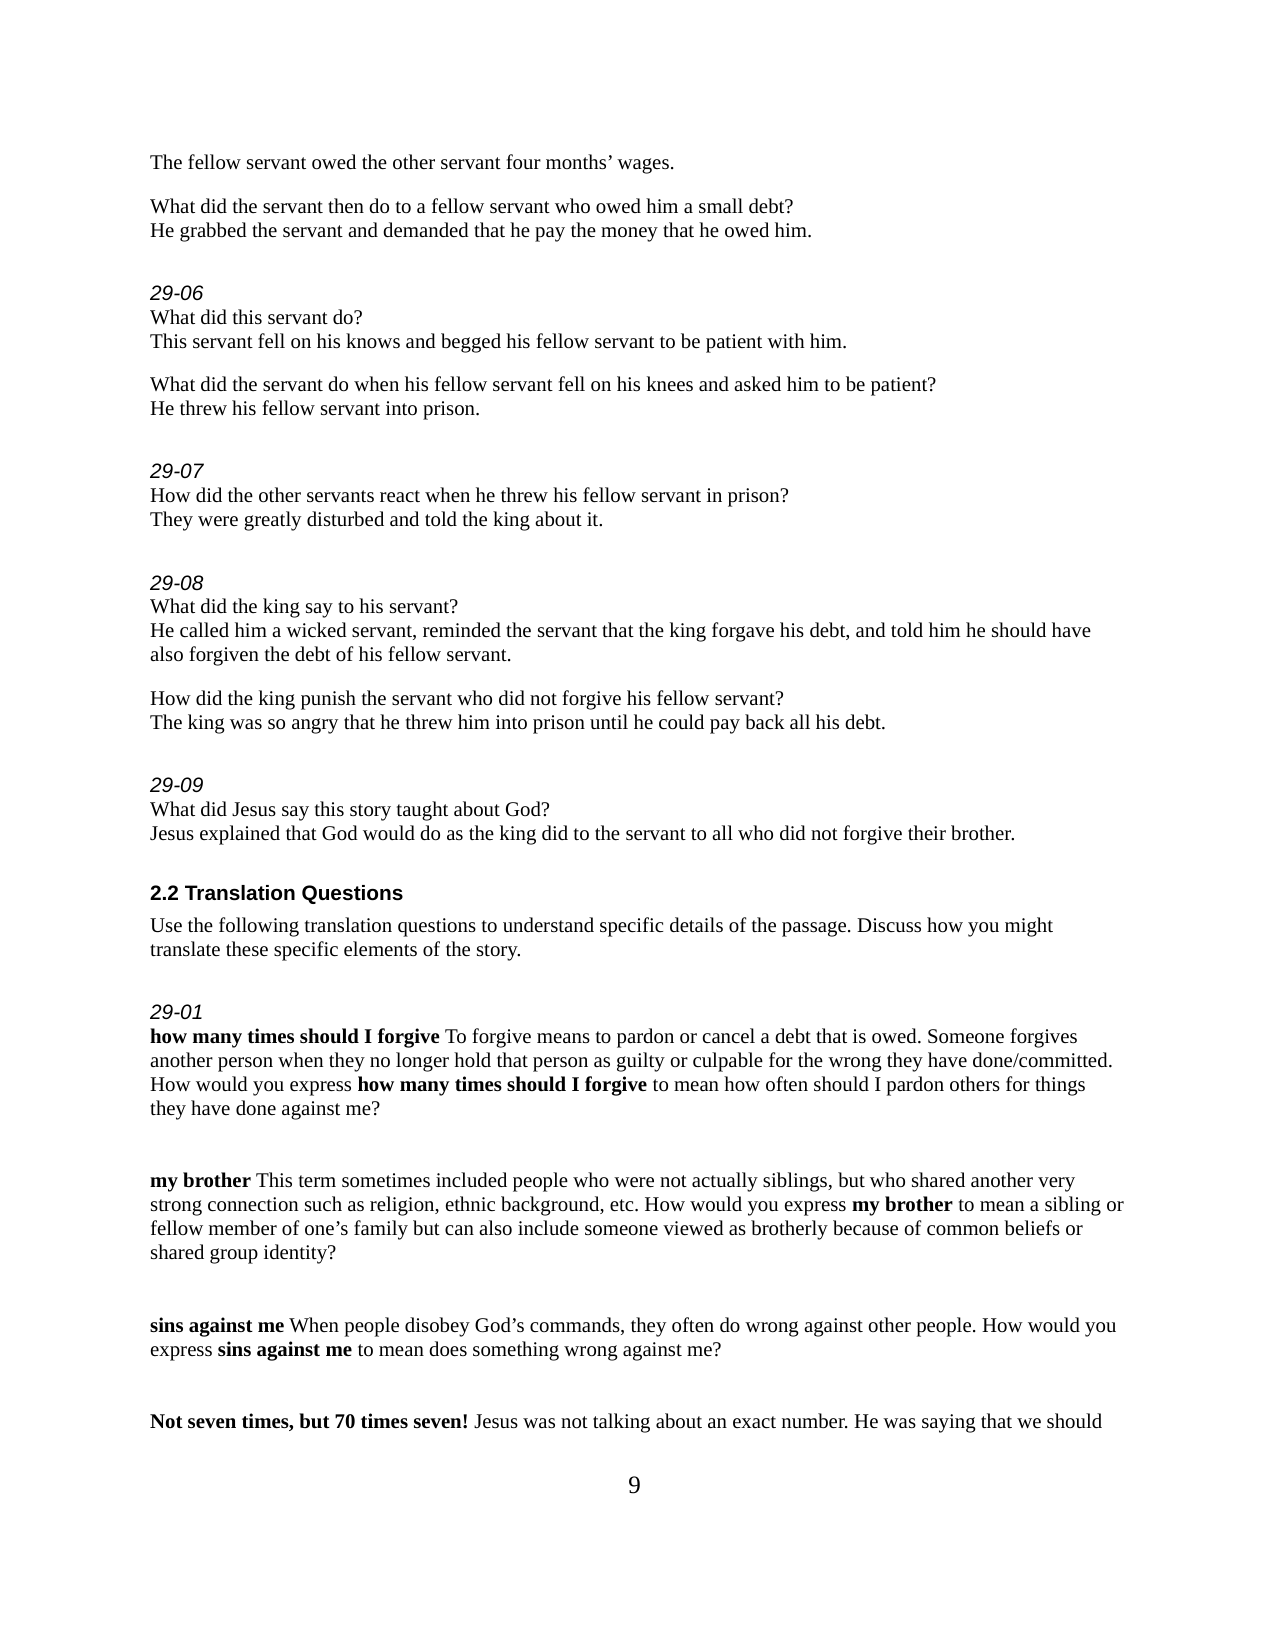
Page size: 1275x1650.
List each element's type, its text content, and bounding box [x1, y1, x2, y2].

text sins against me When people disobey God’s commands, they often do wrong against other people. How would you express sins against me to mean does something wrong against me? [150, 1312, 1125, 1361]
text The fellow servant owed the other servant four months’ wages. [150, 150, 1125, 174]
text Use the following translation questions to understand specific details of the passage. Discuss how you might translate these specific elements of the story. [150, 912, 1125, 961]
text my brother This term sometimes included people who were not actually siblings, but who shared another very strong connection such as religion, ethnic background, etc. How would you express my brother to mean a sibling or fellow member of one’s family but can also include someone viewed as brotherly because of common beliefs or shared group identity? [150, 1168, 1125, 1264]
text How did the other servants react when he threw his fellow servant in prison? They were greatly disturbed and told the king about it. [150, 483, 1125, 531]
text Not seven times, but 70 times seven! Jesus was not talking about an exact number. He was saying that we should [150, 1409, 1125, 1433]
subtitle 29-07 [150, 459, 1125, 483]
text What did the servant then do to a fellow servant who owed him a small debt? He grabbed the servant and demanded that he pay the money that he owed him. [150, 193, 1125, 242]
subtitle 29-06 [150, 281, 1125, 304]
text How did the king punish the servant who did not forgive his fellow servant? The king was so angry that he threw him into prison until he could pay back all his debt. [150, 686, 1125, 734]
text What did the king say to his servant? He called him a wicked servant, reminded the servant that the king forgave his debt, and told him he should have also forgiven the debt of his fellow servant. [150, 594, 1125, 666]
subtitle 2.2 Translation Questions [150, 881, 1125, 905]
text What did this servant do? This servant fell on his knows and begged his fellow servant to be patient with him. [150, 304, 1125, 353]
subtitle 29-01 [150, 999, 1125, 1023]
text how many times should I forgive To forgive means to pardon or cancel a debt that is owed. Someone forgives another person when they no longer hold that person as guilty or culpable for the wrong they have done/committed. How would you express how many times should I forgive to mean how often should I pardon others for things they have done against me? [150, 1023, 1125, 1120]
subtitle 29-09 [150, 773, 1125, 797]
text What did Jesus say this story taught about God? Jesus explained that God would do as the king did to the servant to all who did not forgive their brother. [150, 797, 1125, 845]
text What did the servant do when his fellow servant fell on his knees and asked him to be patient? He threw his fellow servant into prison. [150, 372, 1125, 420]
subtitle 29-08 [150, 570, 1125, 594]
